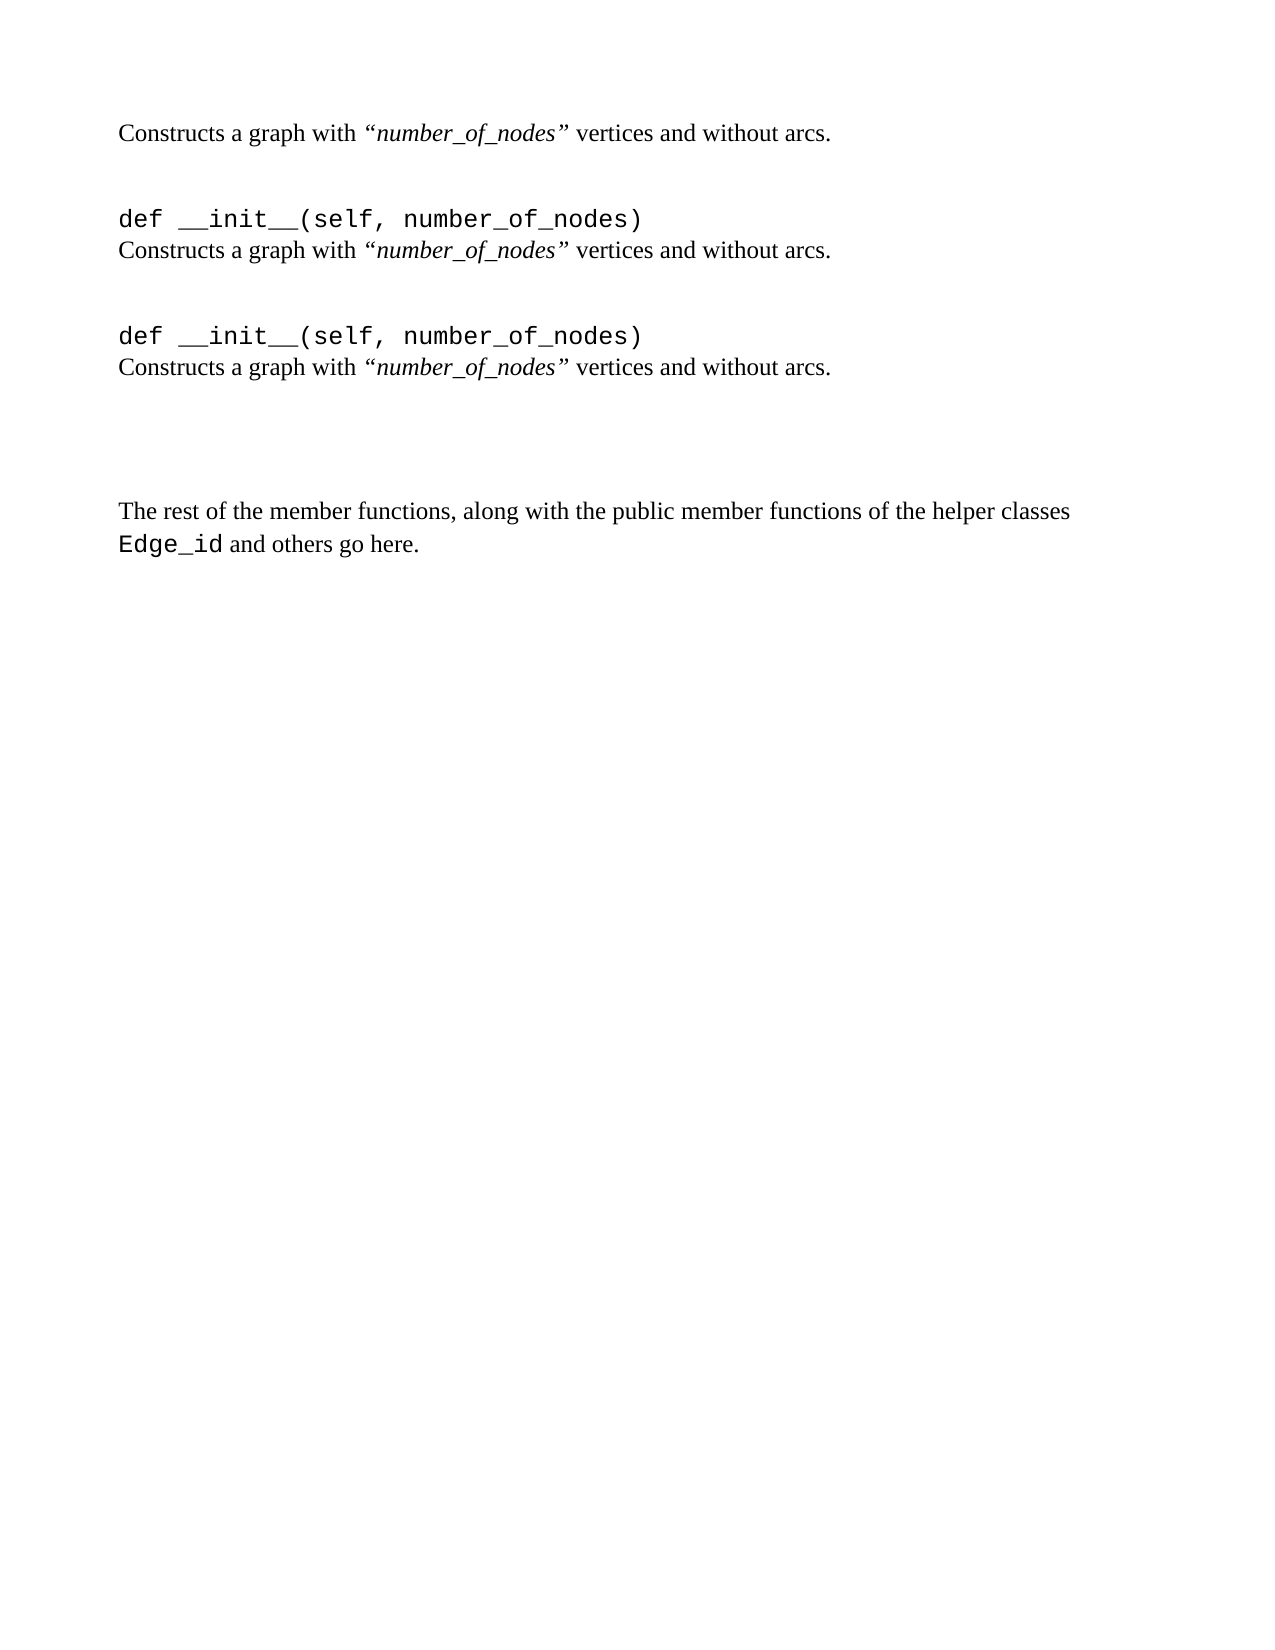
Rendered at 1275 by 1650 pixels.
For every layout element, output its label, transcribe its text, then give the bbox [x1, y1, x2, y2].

list Constructs a graph with “number_of_nodes” vertices and without arcs. [118, 235, 1157, 264]
subtitle def __init__(self, number_of_nodes) [118, 321, 1157, 352]
list Constructs a graph with “number_of_nodes” vertices and without arcs. [118, 352, 1157, 381]
list Constructs a graph with “number_of_nodes” vertices and without arcs. [118, 118, 1157, 147]
text The rest of the member functions, along with the public member functions of the helper classes Edge_id and others go here. [118, 496, 1157, 560]
subtitle def __init__(self, number_of_nodes) [118, 204, 1157, 235]
